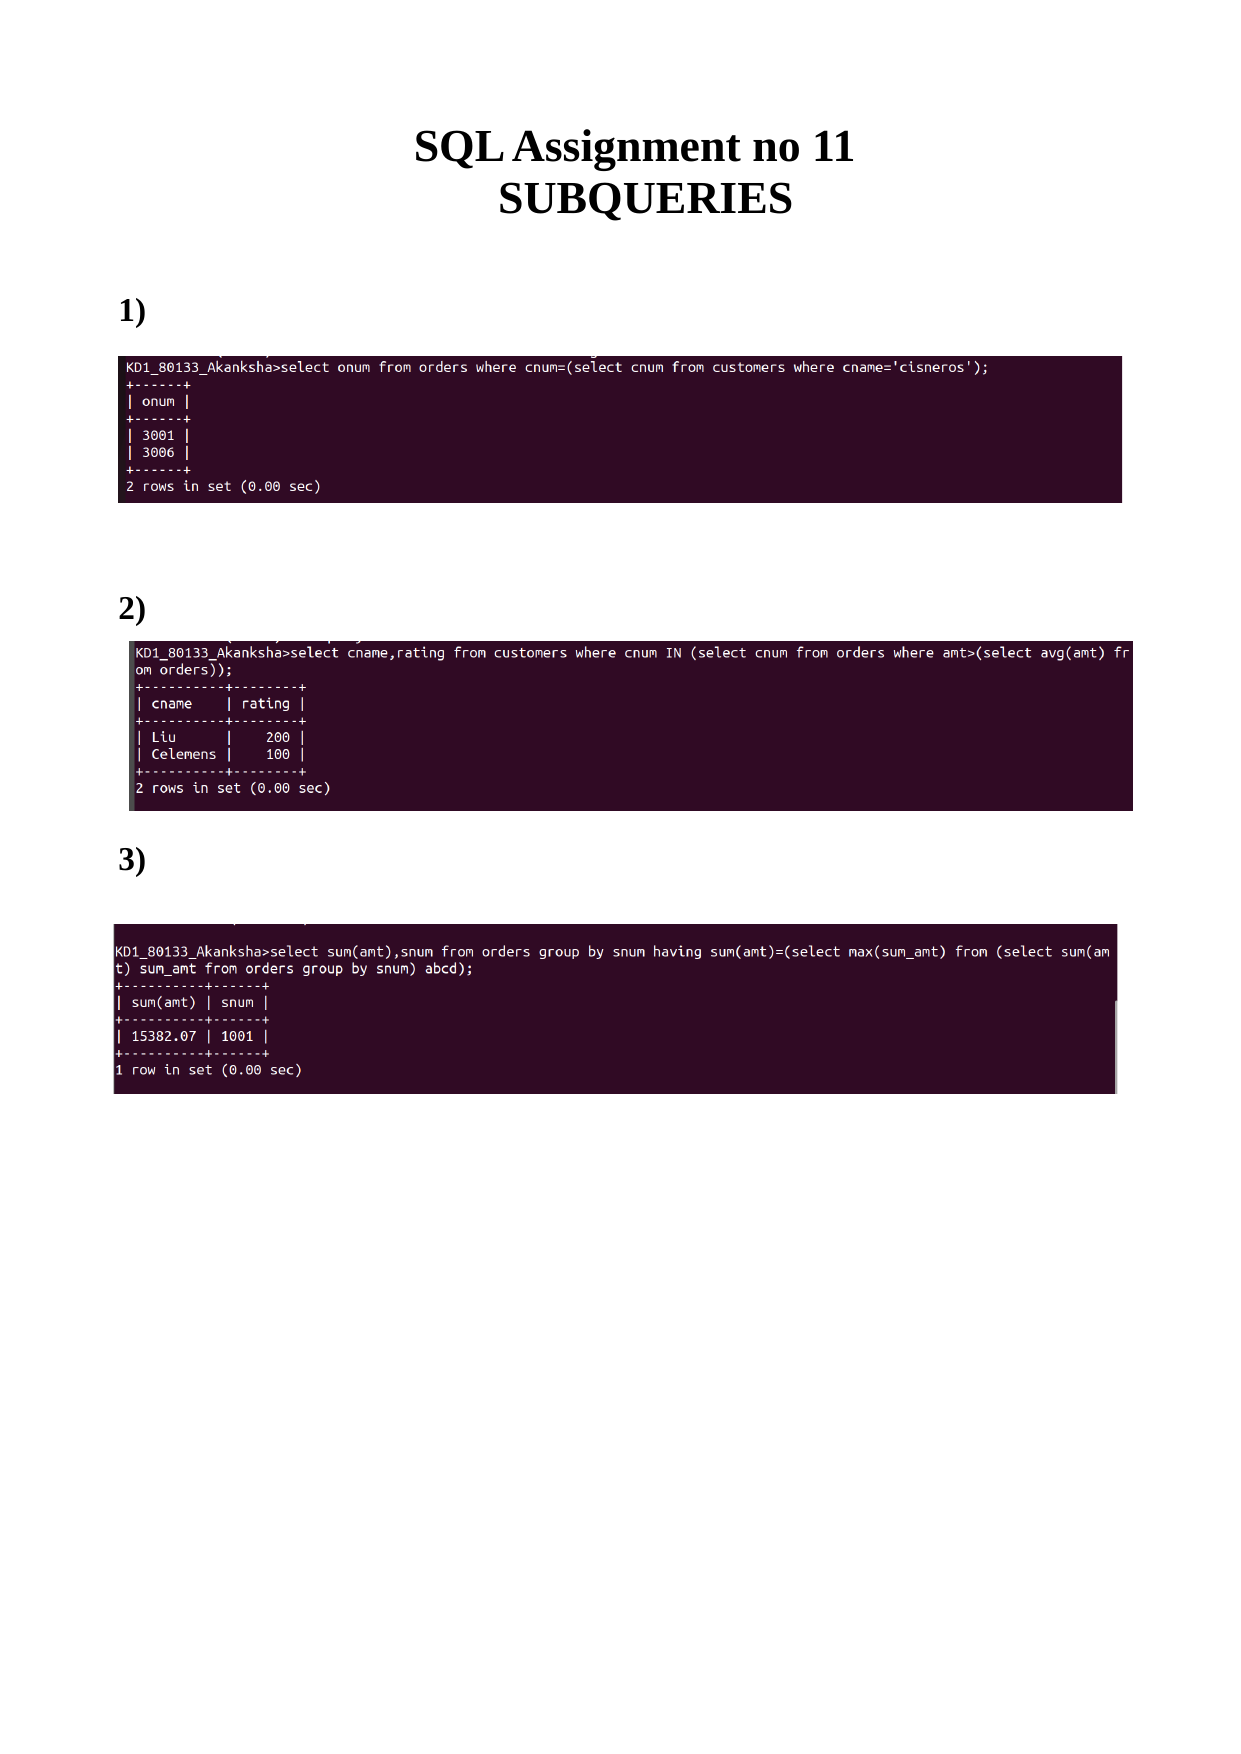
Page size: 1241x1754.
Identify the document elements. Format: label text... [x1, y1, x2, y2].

text 2) [118, 588, 1122, 627]
picture [118, 356, 1123, 503]
text 3) [118, 839, 1122, 878]
text SUBQUERIES [118, 171, 1122, 223]
picture [129, 641, 1133, 811]
picture [113, 924, 1118, 1094]
text SQL Assignment no 11 [118, 118, 1122, 171]
text 1) [118, 291, 1122, 329]
